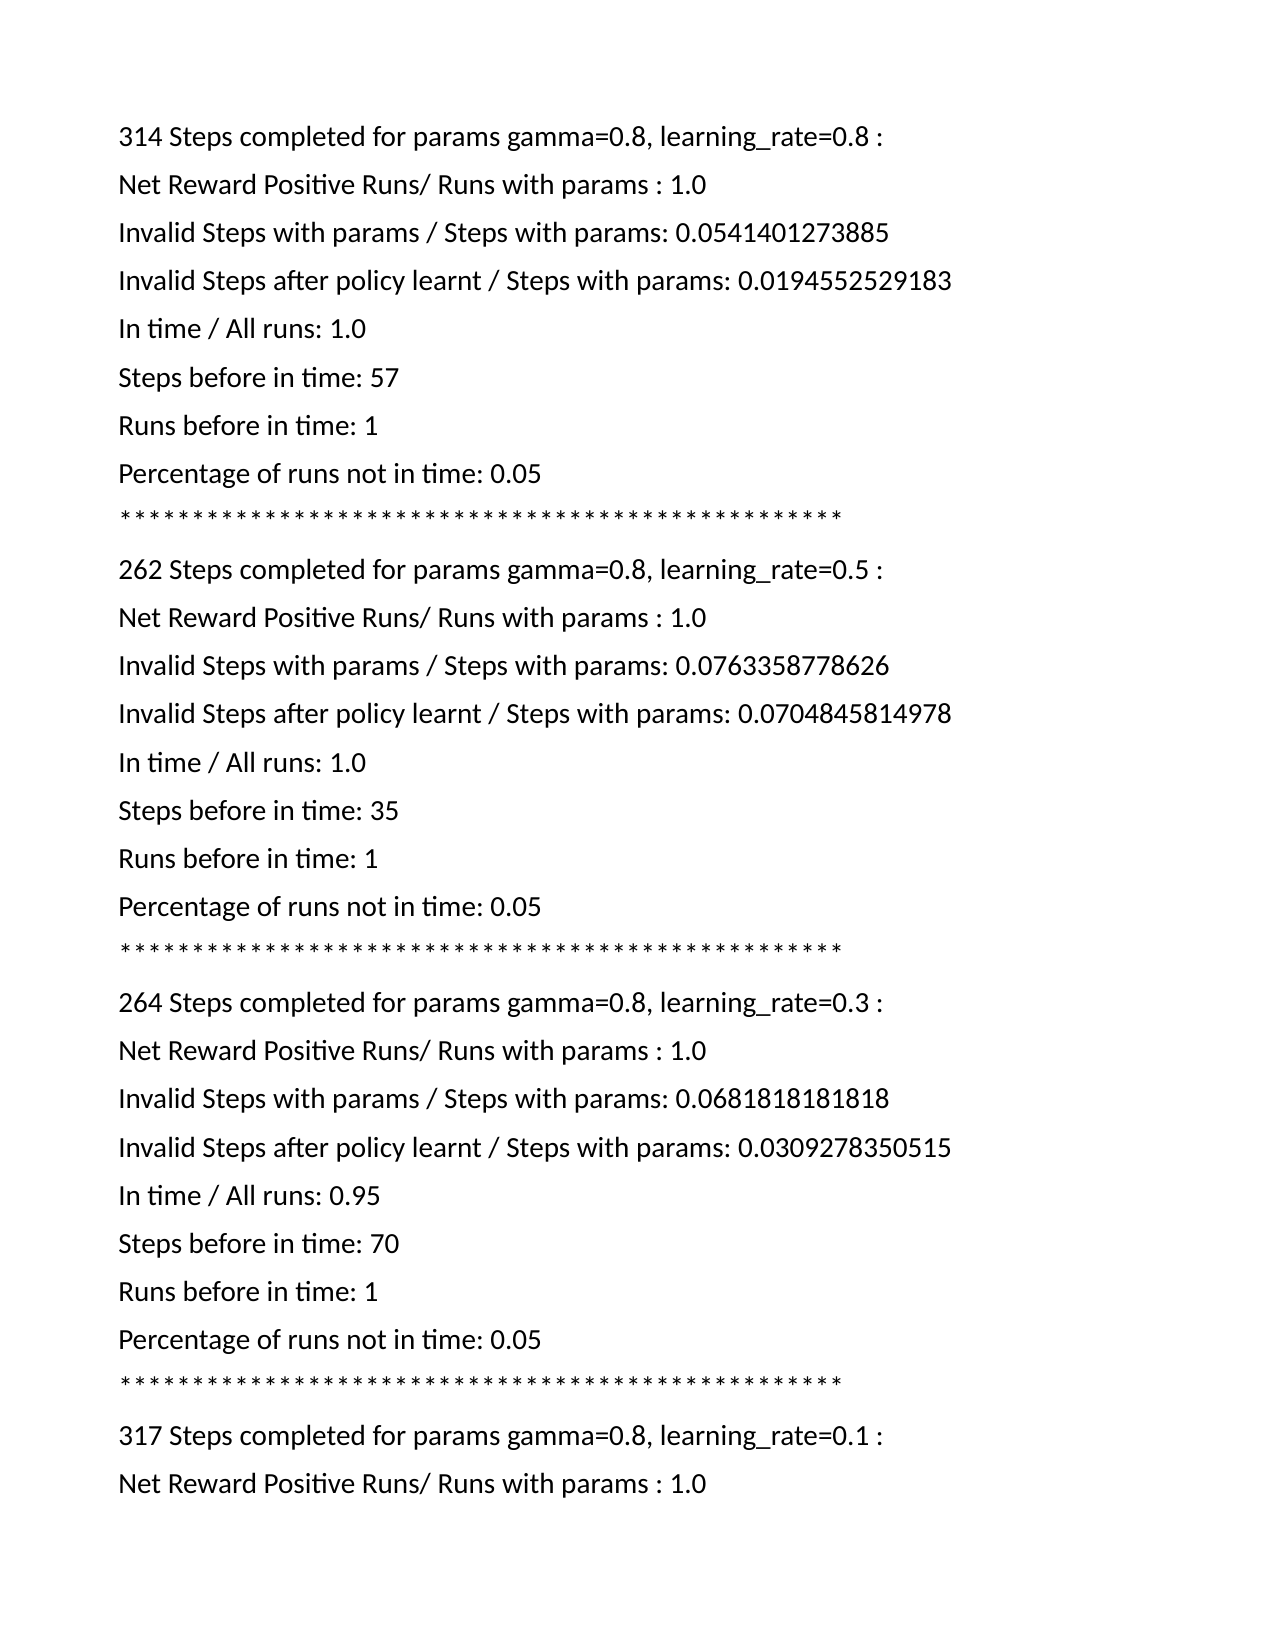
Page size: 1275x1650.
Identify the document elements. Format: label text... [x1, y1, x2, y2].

text Invalid Steps with params / Steps with params: 0.0541401273885 [118, 214, 1157, 250]
text 317 Steps completed for params gamma=0.8, learning_rate=0.1 : [118, 1417, 1157, 1453]
text ************************************************** [118, 936, 1157, 972]
text 264 Steps completed for params gamma=0.8, learning_rate=0.3 : [118, 984, 1157, 1020]
text 262 Steps completed for params gamma=0.8, learning_rate=0.5 : [118, 551, 1157, 587]
text Invalid Steps after policy learnt / Steps with params: 0.0194552529183 [118, 262, 1157, 298]
text Runs before in time: 1 [118, 407, 1157, 442]
text Net Reward Positive Runs/ Runs with params : 1.0 [118, 1466, 1157, 1501]
text Net Reward Positive Runs/ Runs with params : 1.0 [118, 1032, 1157, 1068]
text Invalid Steps after policy learnt / Steps with params: 0.0704845814978 [118, 696, 1157, 731]
text Invalid Steps with params / Steps with params: 0.0763358778626 [118, 647, 1157, 683]
text ************************************************** [118, 503, 1157, 539]
text Runs before in time: 1 [118, 1273, 1157, 1309]
text In time / All runs: 1.0 [118, 744, 1157, 779]
text Invalid Steps with params / Steps with params: 0.0681818181818 [118, 1081, 1157, 1116]
text Percentage of runs not in time: 0.05 [118, 888, 1157, 924]
text ************************************************** [118, 1369, 1157, 1405]
text Invalid Steps after policy learnt / Steps with params: 0.0309278350515 [118, 1129, 1157, 1164]
text In time / All runs: 0.95 [118, 1177, 1157, 1212]
text Steps before in time: 35 [118, 792, 1157, 827]
text 314 Steps completed for params gamma=0.8, learning_rate=0.8 : [118, 118, 1157, 154]
text Runs before in time: 1 [118, 840, 1157, 876]
text Steps before in time: 70 [118, 1225, 1157, 1261]
text Net Reward Positive Runs/ Runs with params : 1.0 [118, 599, 1157, 635]
text Net Reward Positive Runs/ Runs with params : 1.0 [118, 166, 1157, 202]
text In time / All runs: 1.0 [118, 311, 1157, 346]
text Percentage of runs not in time: 0.05 [118, 1321, 1157, 1357]
text Percentage of runs not in time: 0.05 [118, 455, 1157, 491]
text Steps before in time: 57 [118, 359, 1157, 394]
